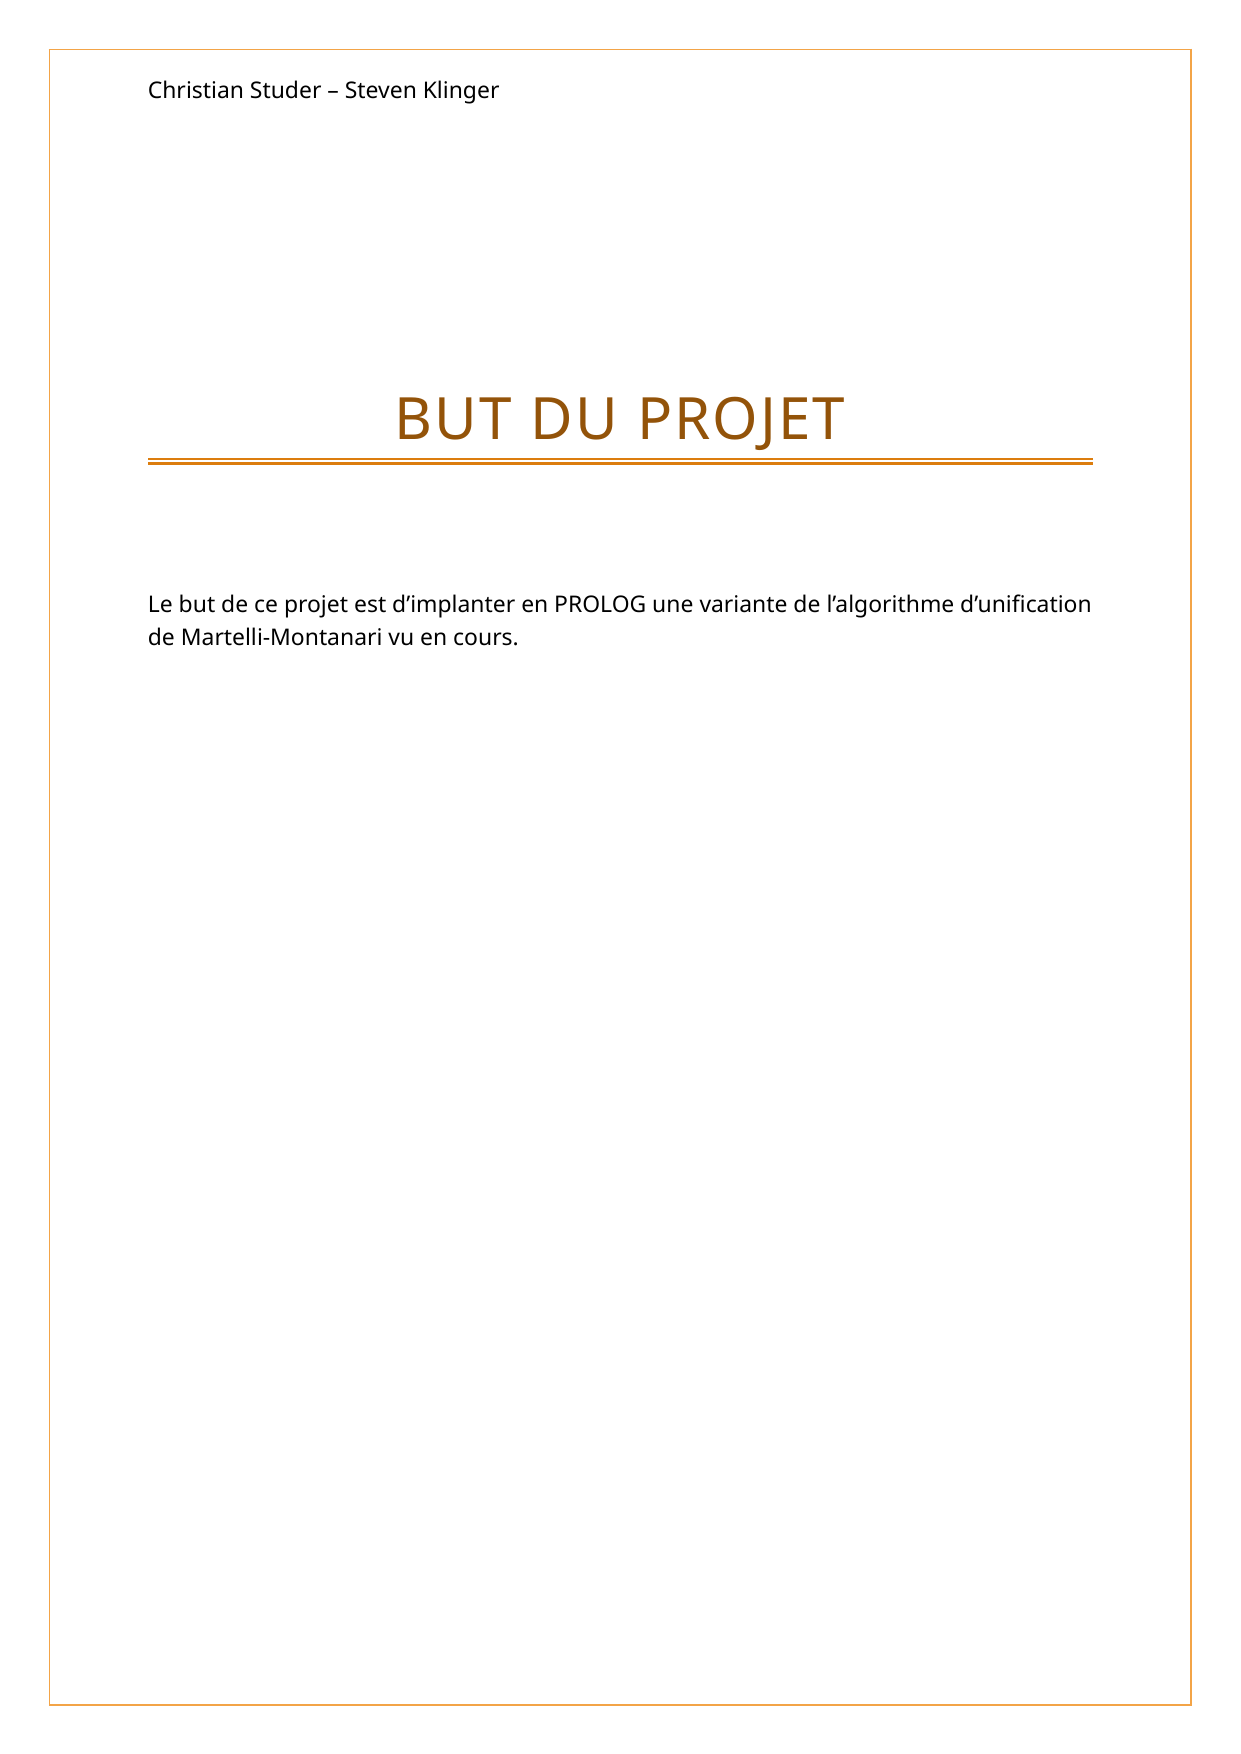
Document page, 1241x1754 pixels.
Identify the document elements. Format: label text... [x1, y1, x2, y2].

text Le but de ce projet est d’implanter en PROLOG une variante de l’algorithme d’unification de Martelli-Montanari vu en cours. [148, 588, 1093, 652]
subtitle But du projet [148, 377, 1093, 458]
